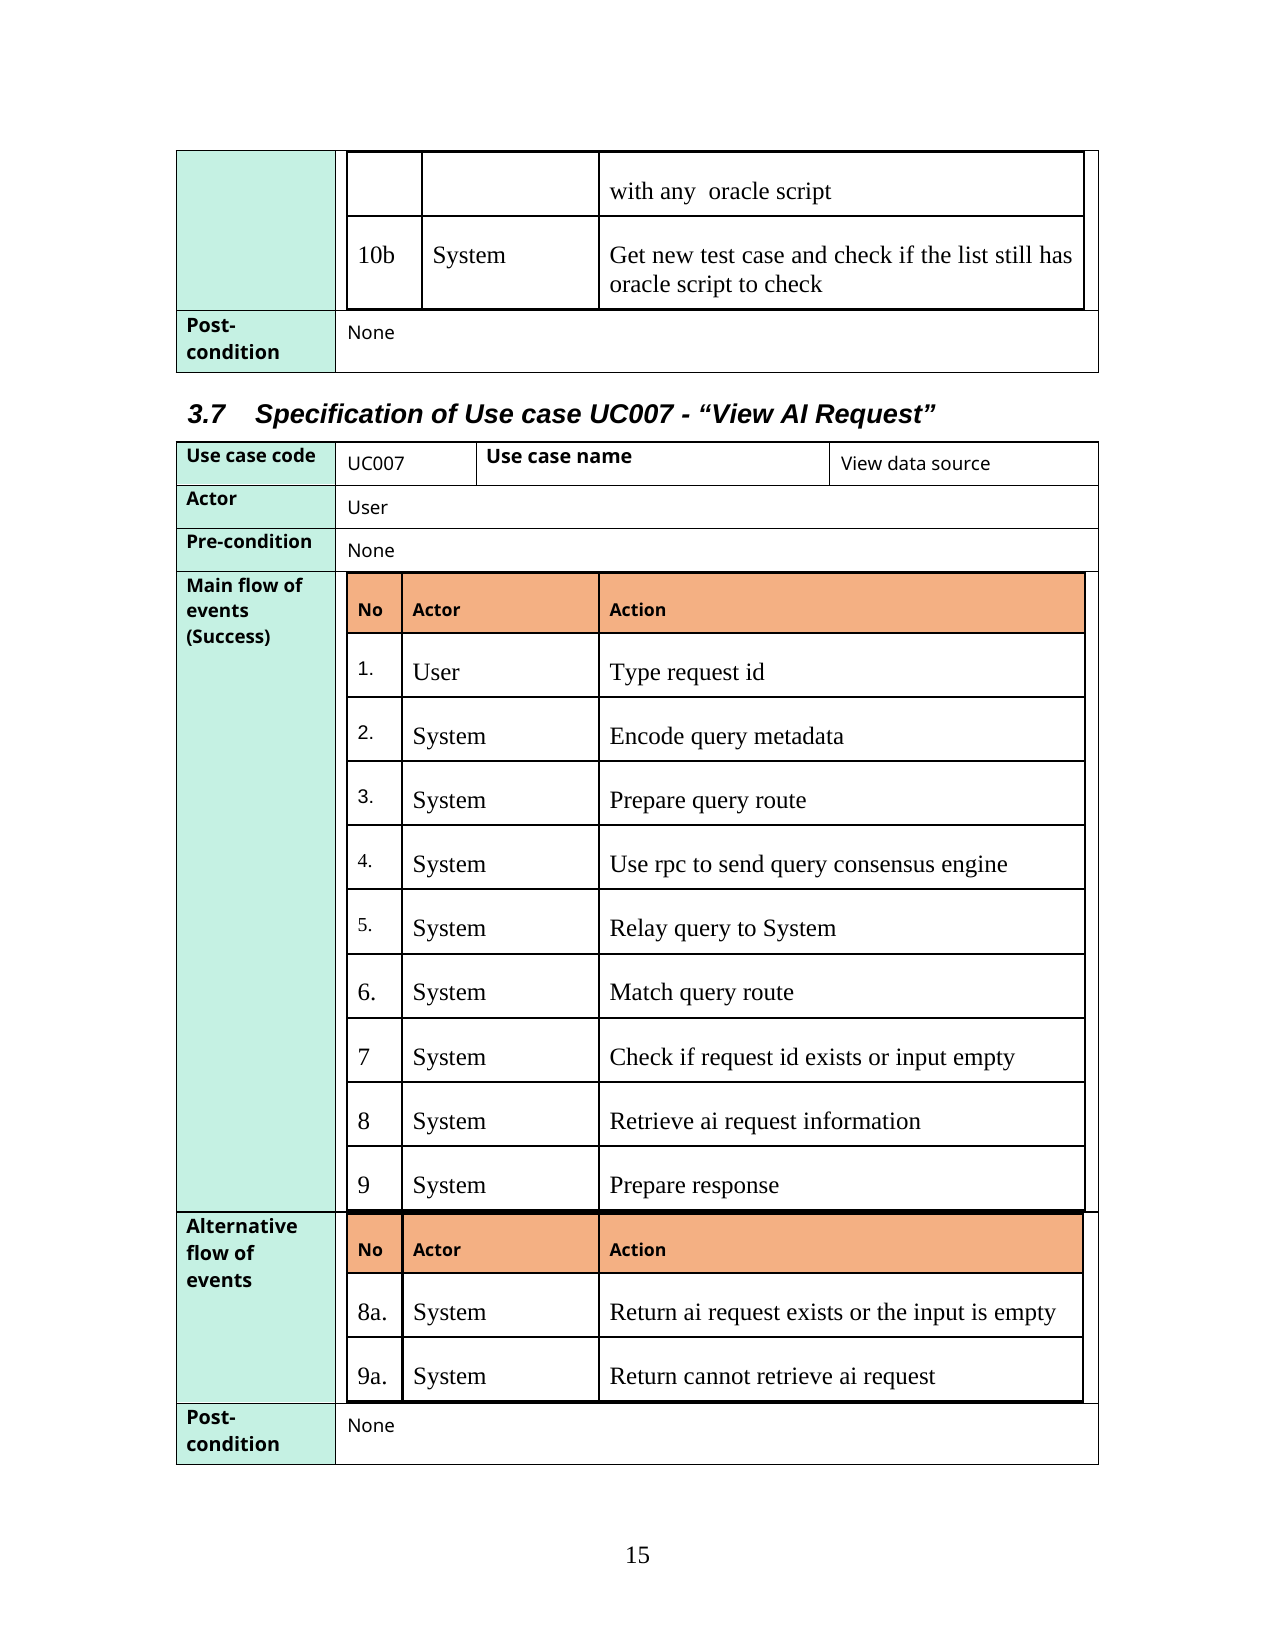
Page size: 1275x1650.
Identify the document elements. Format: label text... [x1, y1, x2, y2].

table_cell Encode query metadata [600, 698, 1084, 760]
table_cell Return ai request exists or the input is empty [600, 1274, 1082, 1336]
table_cell Return cannot retrieve ai request [600, 1338, 1082, 1400]
table_cell [177, 151, 335, 310]
table_cell Check if request id exists or input empty [600, 1019, 1084, 1081]
table_cell Post-condition [177, 311, 335, 372]
table_cell System [404, 1274, 598, 1336]
table_cell with any oracle script [600, 153, 1083, 215]
table_cell Prepare query route [600, 762, 1084, 824]
table_cell User [403, 634, 598, 696]
table_cell [1085, 151, 1098, 310]
table_cell 2. [348, 698, 401, 760]
table_cell 8a. [348, 1274, 401, 1336]
table_cell Get new test case and check if the list still has oracle script to check [600, 217, 1083, 308]
table_cell Match query route [600, 955, 1084, 1017]
table_cell 5. [348, 890, 401, 952]
table_cell System [403, 890, 598, 952]
table_cell 10b [348, 217, 421, 308]
table_cell User [336, 486, 1098, 528]
table_cell [423, 153, 598, 215]
table_cell 1. [348, 634, 401, 696]
table_cell None [336, 529, 1098, 571]
table_cell 7 [348, 1019, 401, 1081]
table_cell Use rpc to send query consensus engine [600, 826, 1084, 888]
table_cell Type request id [600, 634, 1084, 696]
table_cell Main flow of events (Success) [177, 572, 335, 1211]
table_cell [1084, 1213, 1098, 1402]
table_cell Actor [177, 486, 335, 528]
table_cell Prepare response [600, 1147, 1084, 1209]
table_cell None [336, 311, 1098, 372]
table_header View data source [830, 443, 1098, 484]
table_cell System [403, 1147, 598, 1209]
table_cell None [336, 1404, 1098, 1464]
table_cell Relay query to System [600, 890, 1084, 952]
table_header Action [600, 1215, 1082, 1272]
table_cell 8 [348, 1083, 401, 1145]
table_cell System [403, 762, 598, 824]
table_cell System [403, 1019, 598, 1081]
table_cell [1086, 572, 1098, 1211]
table_cell System [403, 826, 598, 888]
table_header No [348, 574, 401, 632]
table_cell 6. [348, 955, 401, 1017]
table_cell 9 [348, 1147, 401, 1209]
table_cell System [423, 217, 598, 308]
table_header Action [600, 574, 1084, 632]
table_cell 3. [348, 762, 401, 824]
table_cell System [404, 1338, 598, 1400]
table_cell System [403, 955, 598, 1017]
table_cell System [403, 698, 598, 760]
table_cell [336, 151, 346, 310]
table_cell Pre-condition [177, 529, 335, 571]
table_cell System [403, 1083, 598, 1145]
table_header No [348, 1215, 401, 1272]
table_header Actor [403, 574, 598, 632]
table_cell [336, 572, 346, 1211]
table_cell 4. [348, 826, 401, 888]
table_cell [336, 1213, 346, 1402]
subtitle Specification of Use case UC007 - “View AI Request” [187, 398, 1087, 429]
table_header UC007 [336, 443, 476, 484]
table_cell Retrieve ai request information [600, 1083, 1084, 1145]
table_cell Post-condition [177, 1404, 335, 1464]
table_cell 9a. [348, 1338, 401, 1400]
table_header Use case name [477, 443, 829, 484]
table_cell [348, 153, 421, 215]
table_header Use case code [177, 443, 335, 484]
table_cell Alternative flow of events [177, 1213, 335, 1402]
table_header Actor [404, 1215, 598, 1272]
